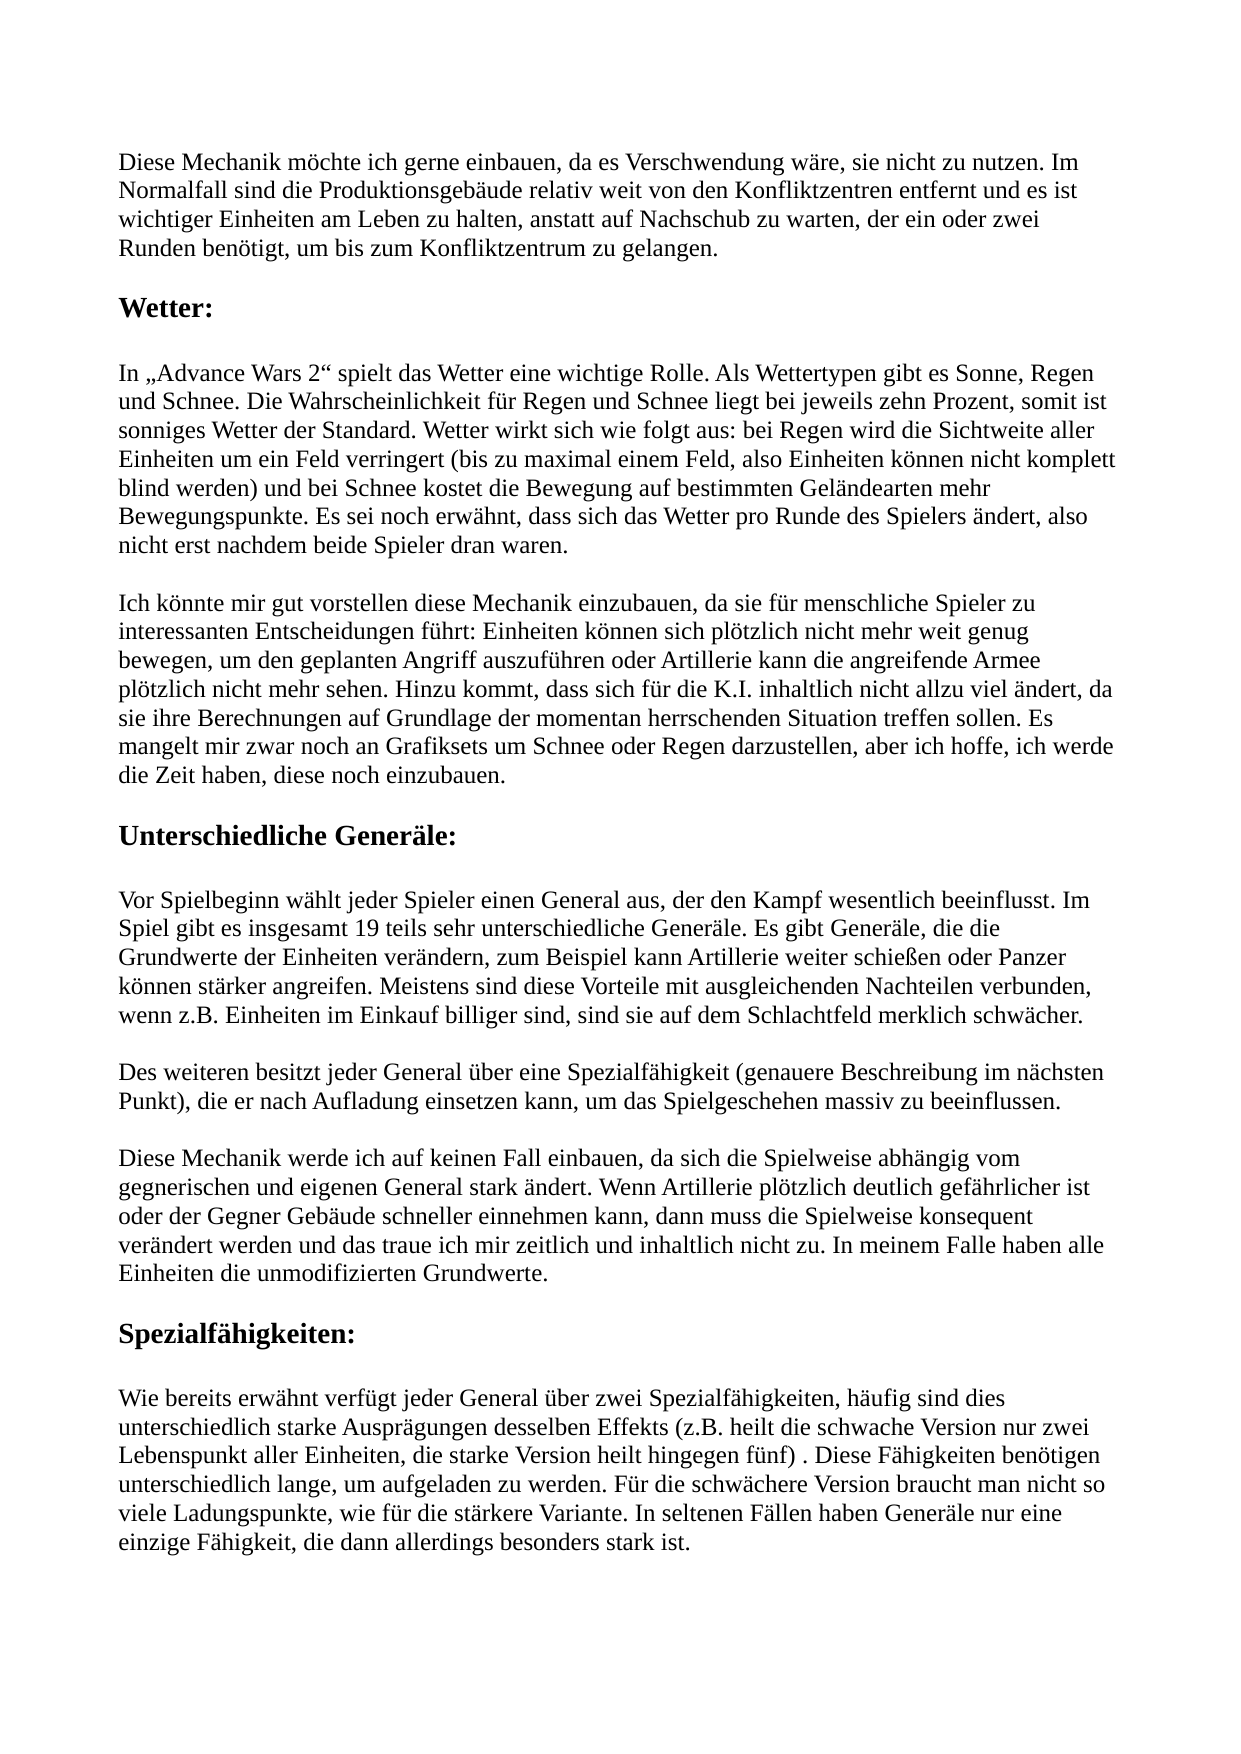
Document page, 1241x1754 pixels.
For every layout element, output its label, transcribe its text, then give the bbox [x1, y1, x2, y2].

text Spezialfähigkeiten: [118, 1316, 1122, 1349]
text In „Advance Wars 2“ spielt das Wetter eine wichtige Rolle. Als Wettertypen gibt es Sonne, Regen und Schnee. Die Wahrscheinlichkeit für Regen und Schnee liegt bei jeweils zehn Prozent, somit ist sonniges Wetter der Standard. Wetter wirkt sich wie folgt aus: bei Regen wird die Sichtweite aller Einheiten um ein Feld verringert (bis zu maximal einem Feld, also Einheiten können nicht komplett blind werden) und bei Schnee kostet die Bewegung auf bestimmten Geländearten mehr Bewegungspunkte. Es sei noch erwähnt, dass sich das Wetter pro Runde des Spielers ändert, also nicht erst nachdem beide Spieler dran waren. [118, 358, 1122, 559]
text Diese Mechanik werde ich auf keinen Fall einbauen, da sich die Spielweise abhängig vom gegnerischen und eigenen General stark ändert. Wenn Artillerie plötzlich deutlich gefährlicher ist oder der Gegner Gebäude schneller einnehmen kann, dann muss die Spielweise konsequent verändert werden und das traue ich mir zeitlich und inhaltlich nicht zu. In meinem Falle haben alle Einheiten die unmodifizierten Grundwerte. [118, 1143, 1122, 1287]
text Vor Spielbeginn wählt jeder Spieler einen General aus, der den Kampf wesentlich beeinflusst. Im Spiel gibt es insgesamt 19 teils sehr unterschiedliche Generäle. Es gibt Generäle, die die Grundwerte der Einheiten verändern, zum Beispiel kann Artillerie weiter schießen oder Panzer können stärker angreifen. Meistens sind diese Vorteile mit ausgleichenden Nachteilen verbunden, wenn z.B. Einheiten im Einkauf billiger sind, sind sie auf dem Schlachtfeld merklich schwächer. [118, 885, 1122, 1028]
text Wetter: [118, 291, 1122, 324]
text Diese Mechanik möchte ich gerne einbauen, da es Verschwendung wäre, sie nicht zu nutzen. Im Normalfall sind die Produktionsgebäude relativ weit von den Konfliktzentren entfernt und es ist wichtiger Einheiten am Leben zu halten, anstatt auf Nachschub zu warten, der ein oder zwei Runden benötigt, um bis zum Konfliktzentrum zu gelangen. [118, 147, 1122, 262]
text Ich könnte mir gut vorstellen diese Mechanik einzubauen, da sie für menschliche Spieler zu interessanten Entscheidungen führt: Einheiten können sich plötzlich nicht mehr weit genug bewegen, um den geplanten Angriff auszuführen oder Artillerie kann die angreifende Armee plötzlich nicht mehr sehen. Hinzu kommt, dass sich für die K.I. inhaltlich nicht allzu viel ändert, da sie ihre Berechnungen auf Grundlage der momentan herrschenden Situation treffen sollen. Es mangelt mir zwar noch an Grafiksets um Schnee oder Regen darzustellen, aber ich hoffe, ich werde die Zeit haben, diese noch einzubauen. [118, 588, 1122, 789]
text Wie bereits erwähnt verfügt jeder General über zwei Spezialfähigkeiten, häufig sind dies unterschiedlich starke Ausprägungen desselben Effekts (z.B. heilt die schwache Version nur zwei Lebenspunkt aller Einheiten, die starke Version heilt hingegen fünf) . Diese Fähigkeiten benötigen unterschiedlich lange, um aufgeladen zu werden. Für die schwächere Version braucht man nicht so viele Ladungspunkte, wie für die stärkere Variante. In seltenen Fällen haben Generäle nur eine einzige Fähigkeit, die dann allerdings besonders stark ist. [118, 1383, 1122, 1556]
text Unterschiedliche Generäle: [118, 818, 1122, 851]
text Des weiteren besitzt jeder General über eine Spezialfähigkeit (genauere Beschreibung im nächsten Punkt), die er nach Aufladung einsetzen kann, um das Spielgeschehen massiv zu beeinflussen. [118, 1057, 1122, 1115]
